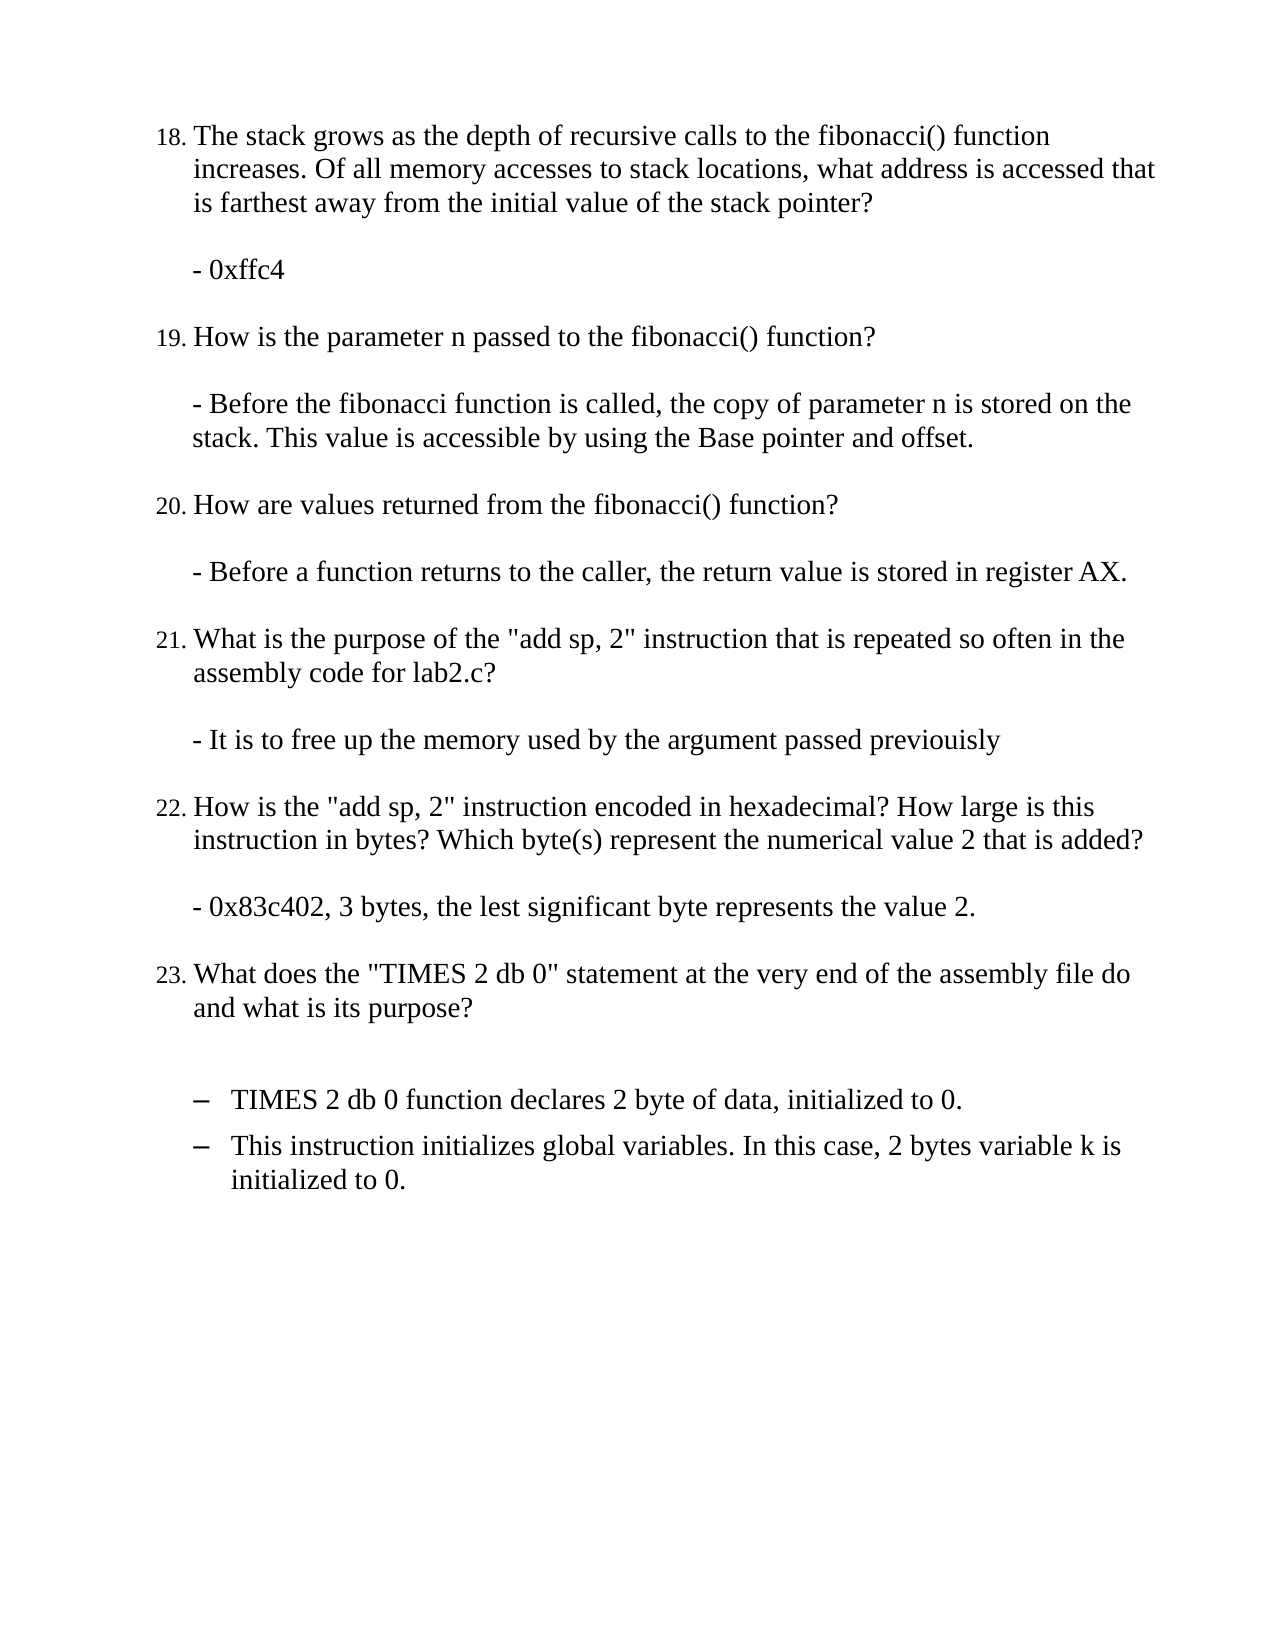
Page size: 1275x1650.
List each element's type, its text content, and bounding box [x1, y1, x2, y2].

list What does the "TIMES 2 db 0" statement at the very end of the assembly file do and what is its purpose? [156, 957, 1157, 1024]
list TIMES 2 db 0 function declares 2 byte of data, initialized to 0. [193, 1082, 1157, 1116]
text - 0x83c402, 3 bytes, the lest significant byte represents the value 2. [118, 889, 1157, 923]
text - Before the fibonacci function is called, the copy of parameter n is stored on the stack. This value is accessible by using the Base pointer and offset. [118, 386, 1157, 453]
text - Before a function returns to the caller, the return value is stored in register AX. [118, 554, 1157, 588]
text - It is to free up the memory used by the argument passed previouisly [118, 722, 1157, 755]
list What is the purpose of the "add sp, 2" instruction that is repeated so often in the assembly code for lab2.c? [156, 621, 1157, 688]
list The stack grows as the depth of recursive calls to the fibonacci() function increases. Of all memory accesses to stack locations, what address is accessed that is farthest away from the initial value of the stack pointer? [156, 118, 1157, 219]
list How is the "add sp, 2" instruction encoded in hexadecimal? How large is this instruction in bytes? Which byte(s) represent the numerical value 2 that is added? [156, 789, 1157, 856]
text - 0xffc4 [118, 252, 1157, 286]
list This instruction initializes global variables. In this case, 2 bytes variable k is initialized to 0. [193, 1128, 1157, 1196]
list How are values returned from the fibonacci() function? [156, 487, 1157, 521]
list How is the parameter n passed to the fibonacci() function? [156, 319, 1157, 353]
